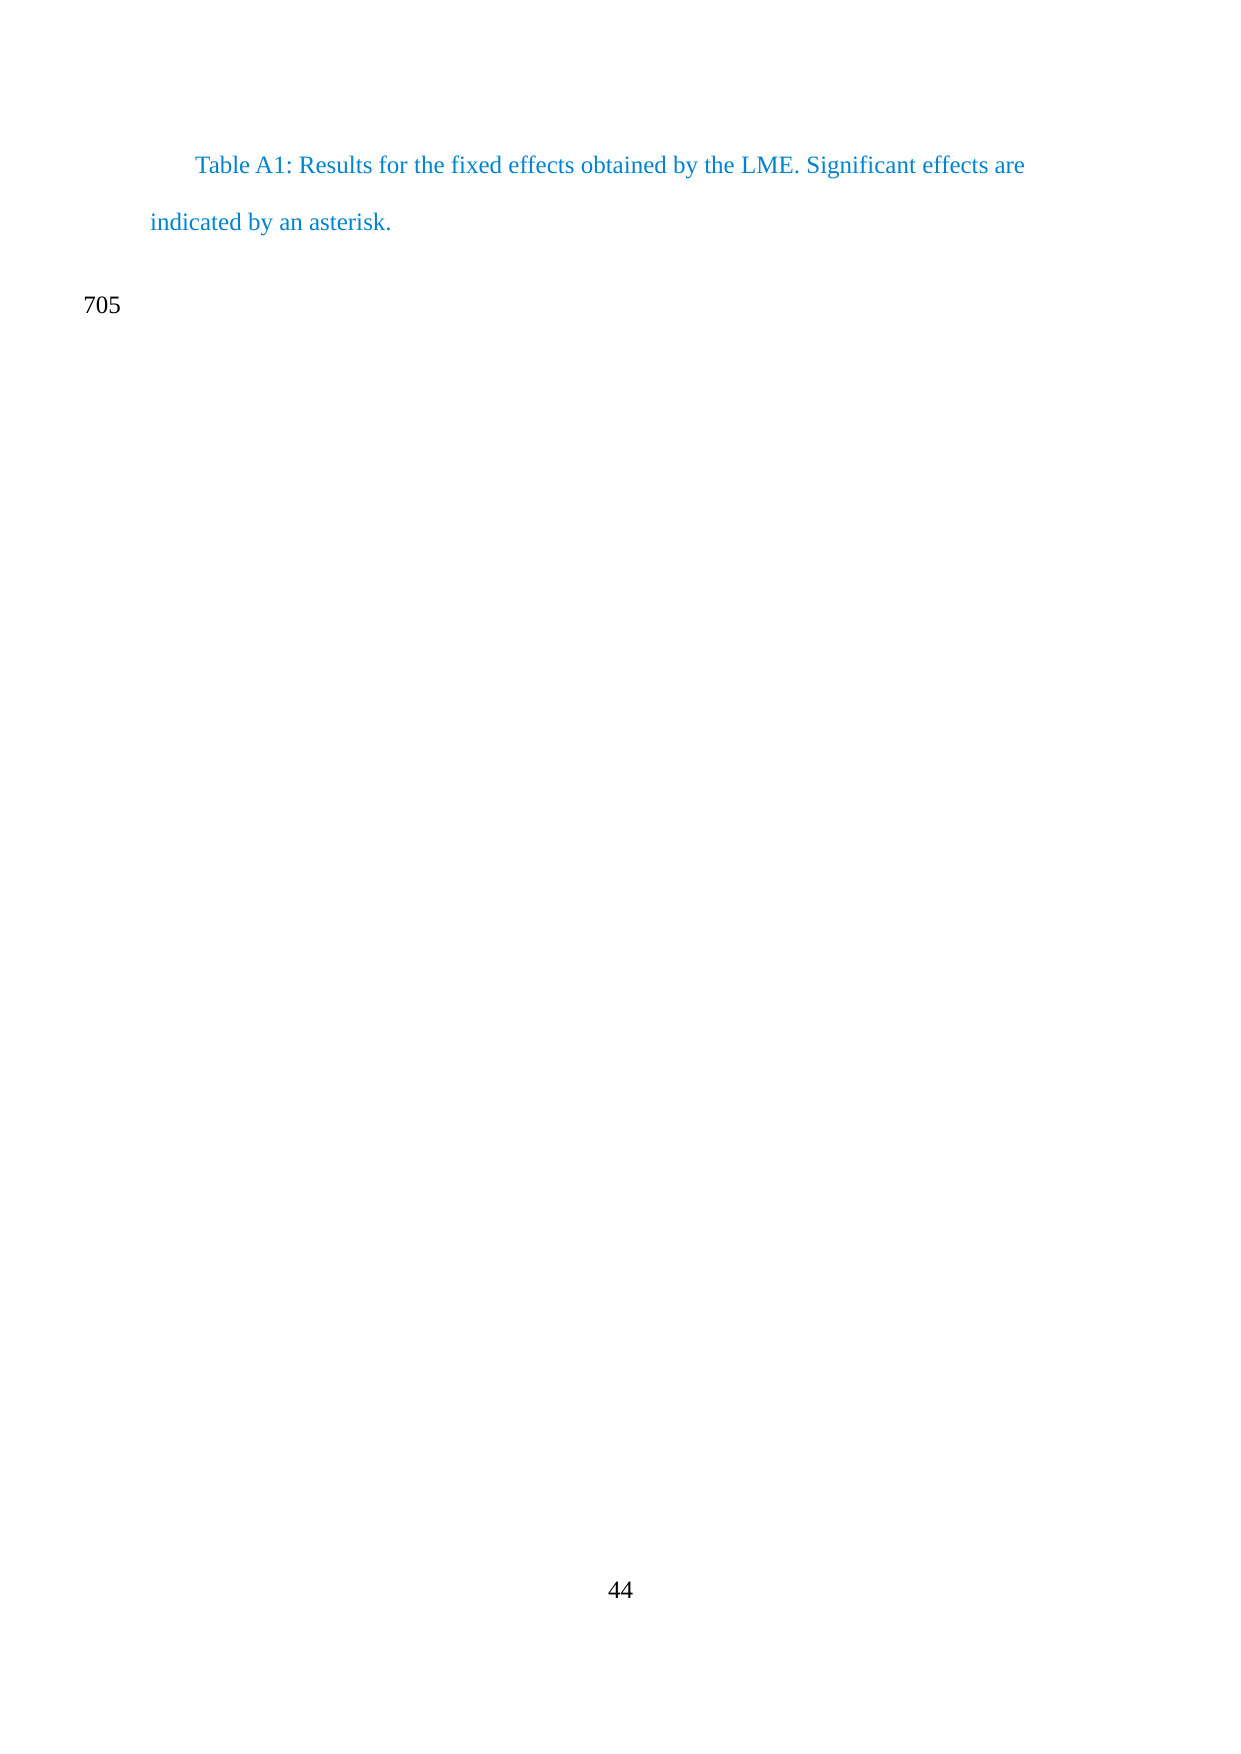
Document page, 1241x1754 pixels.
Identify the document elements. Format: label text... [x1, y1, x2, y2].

text Table A1: Results for the fixed effects obtained by the LME. Significant effects are indicated by an asterisk. [150, 150, 1091, 236]
